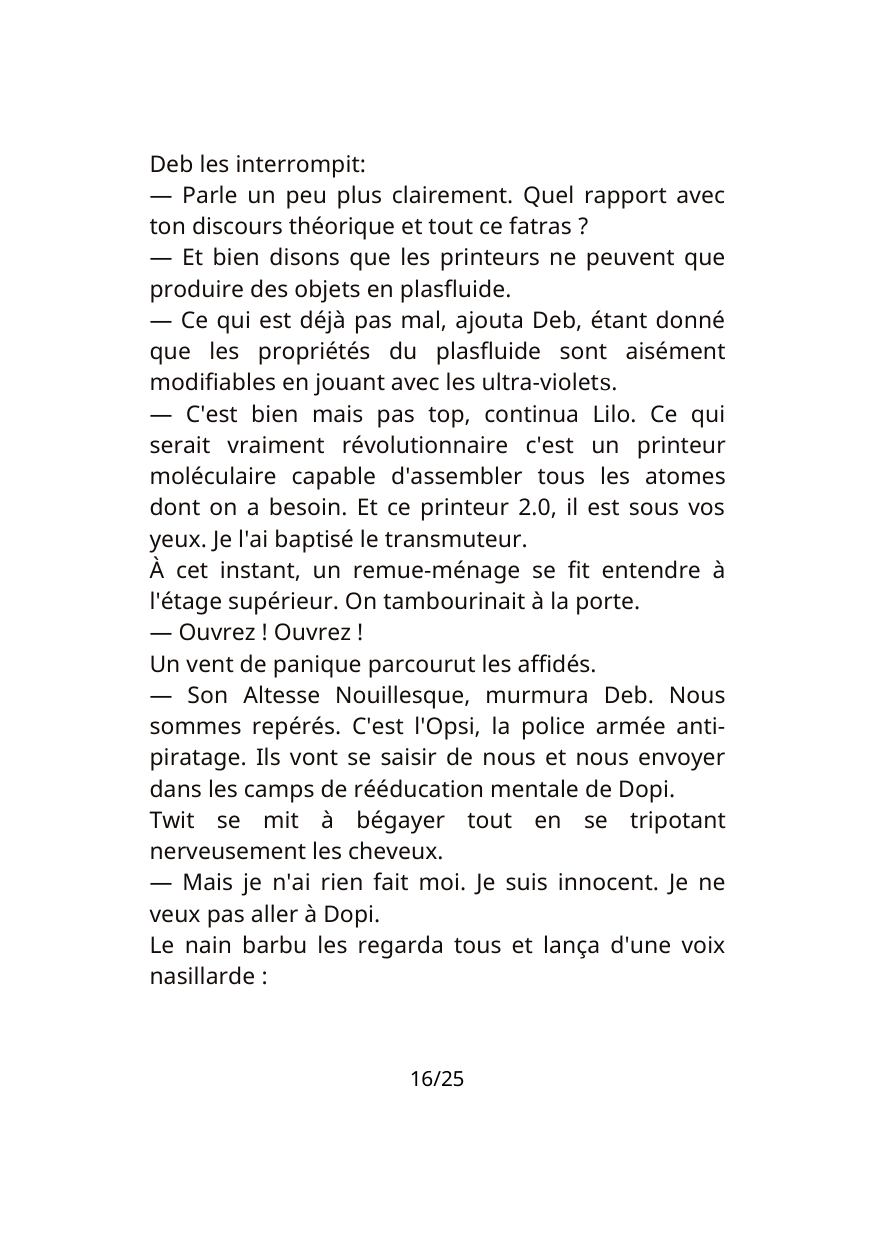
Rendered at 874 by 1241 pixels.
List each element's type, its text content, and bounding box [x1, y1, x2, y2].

text — Mais je n'ai rien fait moi. Je suis innocent. Je ne veux pas aller à Dopi. [149, 866, 726, 929]
text — Ce qui est déjà pas mal, ajouta Deb, étant donné que les propriétés du plasfluide sont aisément modifiables en jouant avec les ultra-violets. [149, 304, 726, 398]
text Le nain barbu les regarda tous et lança d'une voix nasillarde : [149, 929, 726, 991]
text — Et bien disons que les printeurs ne peuvent que produire des objets en plasfluide. [149, 241, 726, 304]
text À cet instant, un remue-ménage se fit entendre à l'étage supérieur. On tambourinait à la porte. [149, 554, 726, 616]
text — Parle un peu plus clairement. Quel rapport avec ton discours théorique et tout ce fatras ? [149, 179, 726, 241]
text Twit se mit à bégayer tout en se tripotant nerveusement les cheveux. [149, 804, 726, 866]
text Un vent de panique parcourut les affidés. [149, 648, 726, 679]
text Deb les interrompit: [149, 148, 726, 179]
text — C'est bien mais pas top, continua Lilo. Ce qui serait vraiment révolutionnaire c'est un printeur moléculaire capable d'assembler tous les atomes dont on a besoin. Et ce printeur 2.0, il est sous vos yeux. Je l'ai baptisé le transmuteur. [149, 398, 726, 554]
text — Ouvrez ! Ouvrez ! [149, 616, 726, 648]
text — Son Altesse Nouillesque, murmura Deb. Nous sommes repérés. C'est l'Opsi, la police armée anti-piratage. Ils vont se saisir de nous et nous envoyer dans les camps de rééducation mentale de Dopi. [149, 679, 726, 804]
